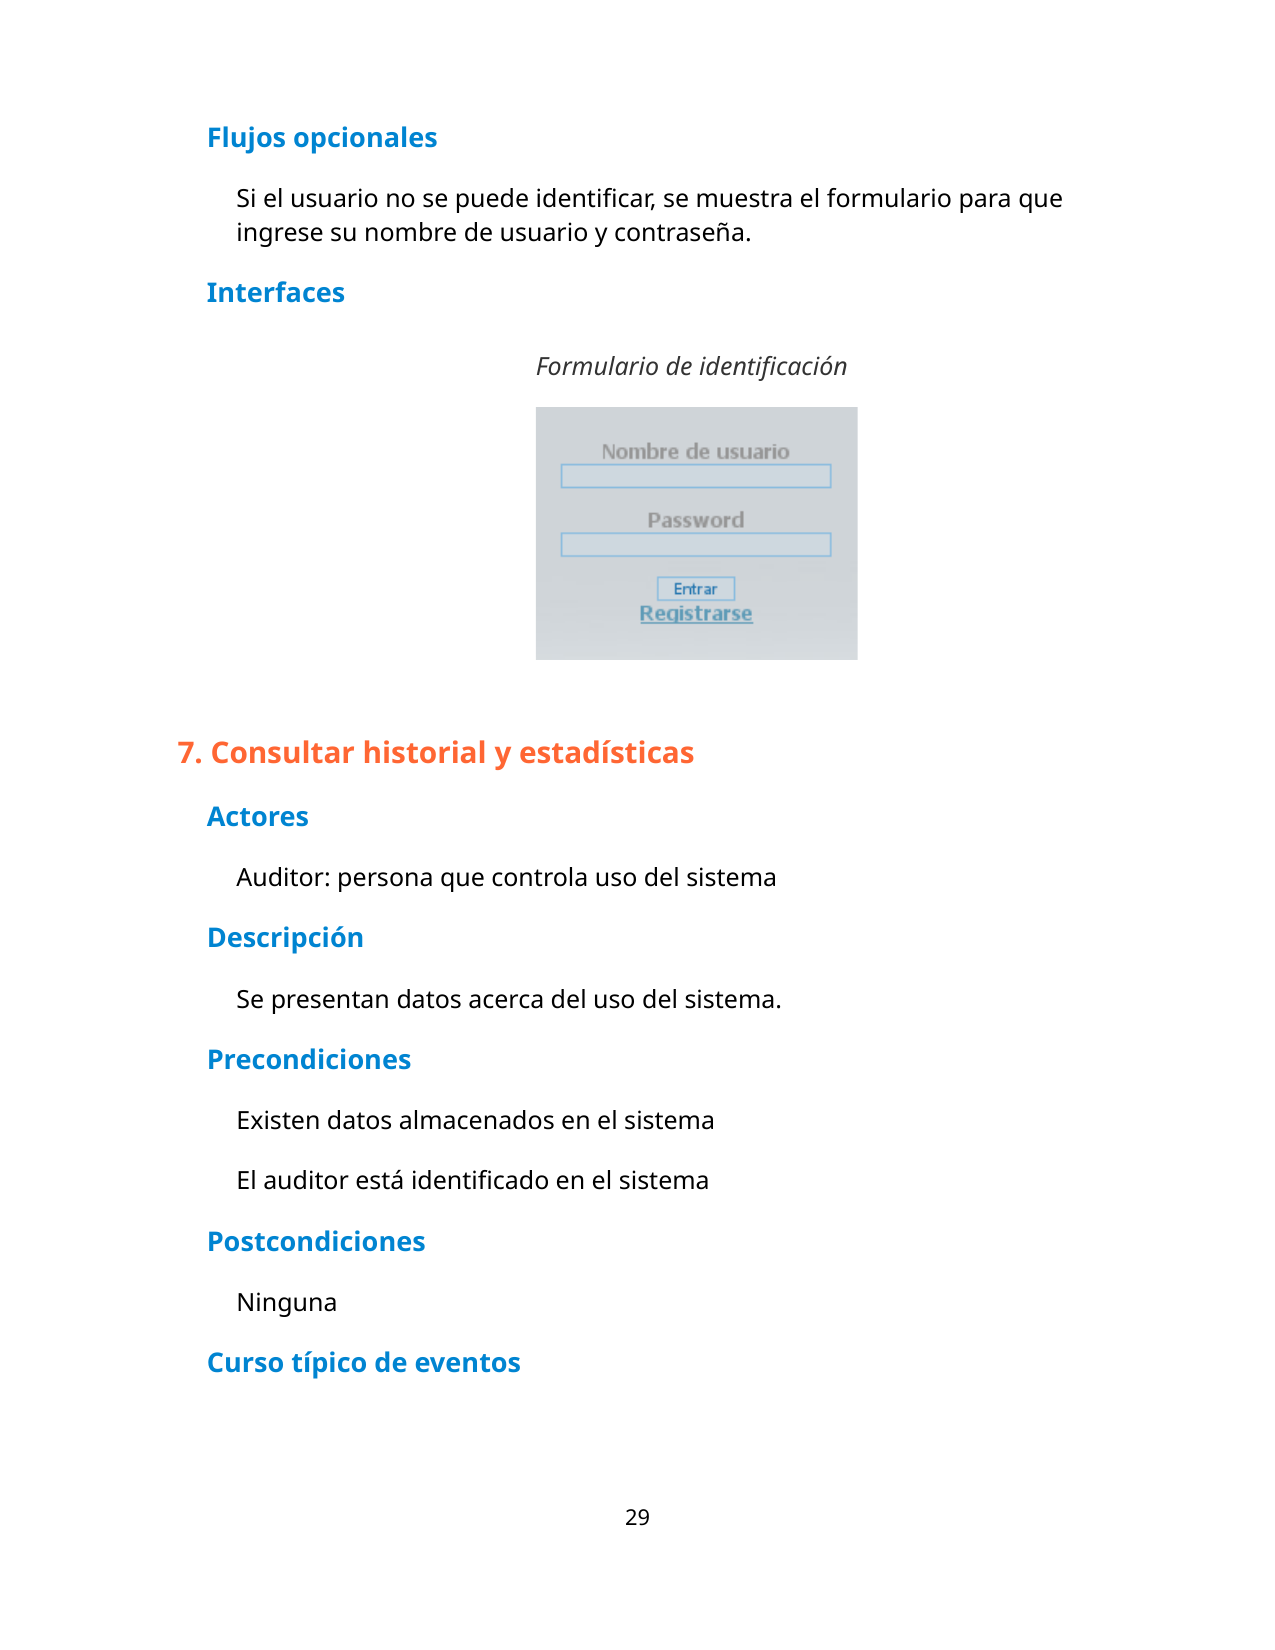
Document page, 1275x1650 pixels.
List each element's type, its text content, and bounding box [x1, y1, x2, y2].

text Ninguna [236, 1284, 1157, 1318]
text 7. Consultar historial y estadísticas [177, 731, 1157, 772]
text Postcondiciones [207, 1222, 1157, 1259]
text Actores [207, 797, 1157, 834]
text El auditor está identificado en el sistema [236, 1162, 1157, 1197]
text Flujos opcionales [207, 118, 1157, 155]
text Precondiciones [207, 1041, 1157, 1078]
text Interfaces [207, 274, 1157, 311]
text Existen datos almacenados en el sistema [236, 1103, 1157, 1137]
text Curso típico de eventos [207, 1344, 1157, 1381]
text Si el usuario no se puede identificar, se muestra el formulario para que ingrese su nombre de usuario y contraseña. [236, 180, 1157, 248]
picture [535, 407, 858, 660]
text Descripción [207, 919, 1157, 956]
text Se presentan datos acerca del uso del sistema. [236, 981, 1157, 1015]
text Auditor: persona que controla uso del sistema [236, 859, 1157, 893]
text Formulario de identificación [536, 349, 857, 383]
